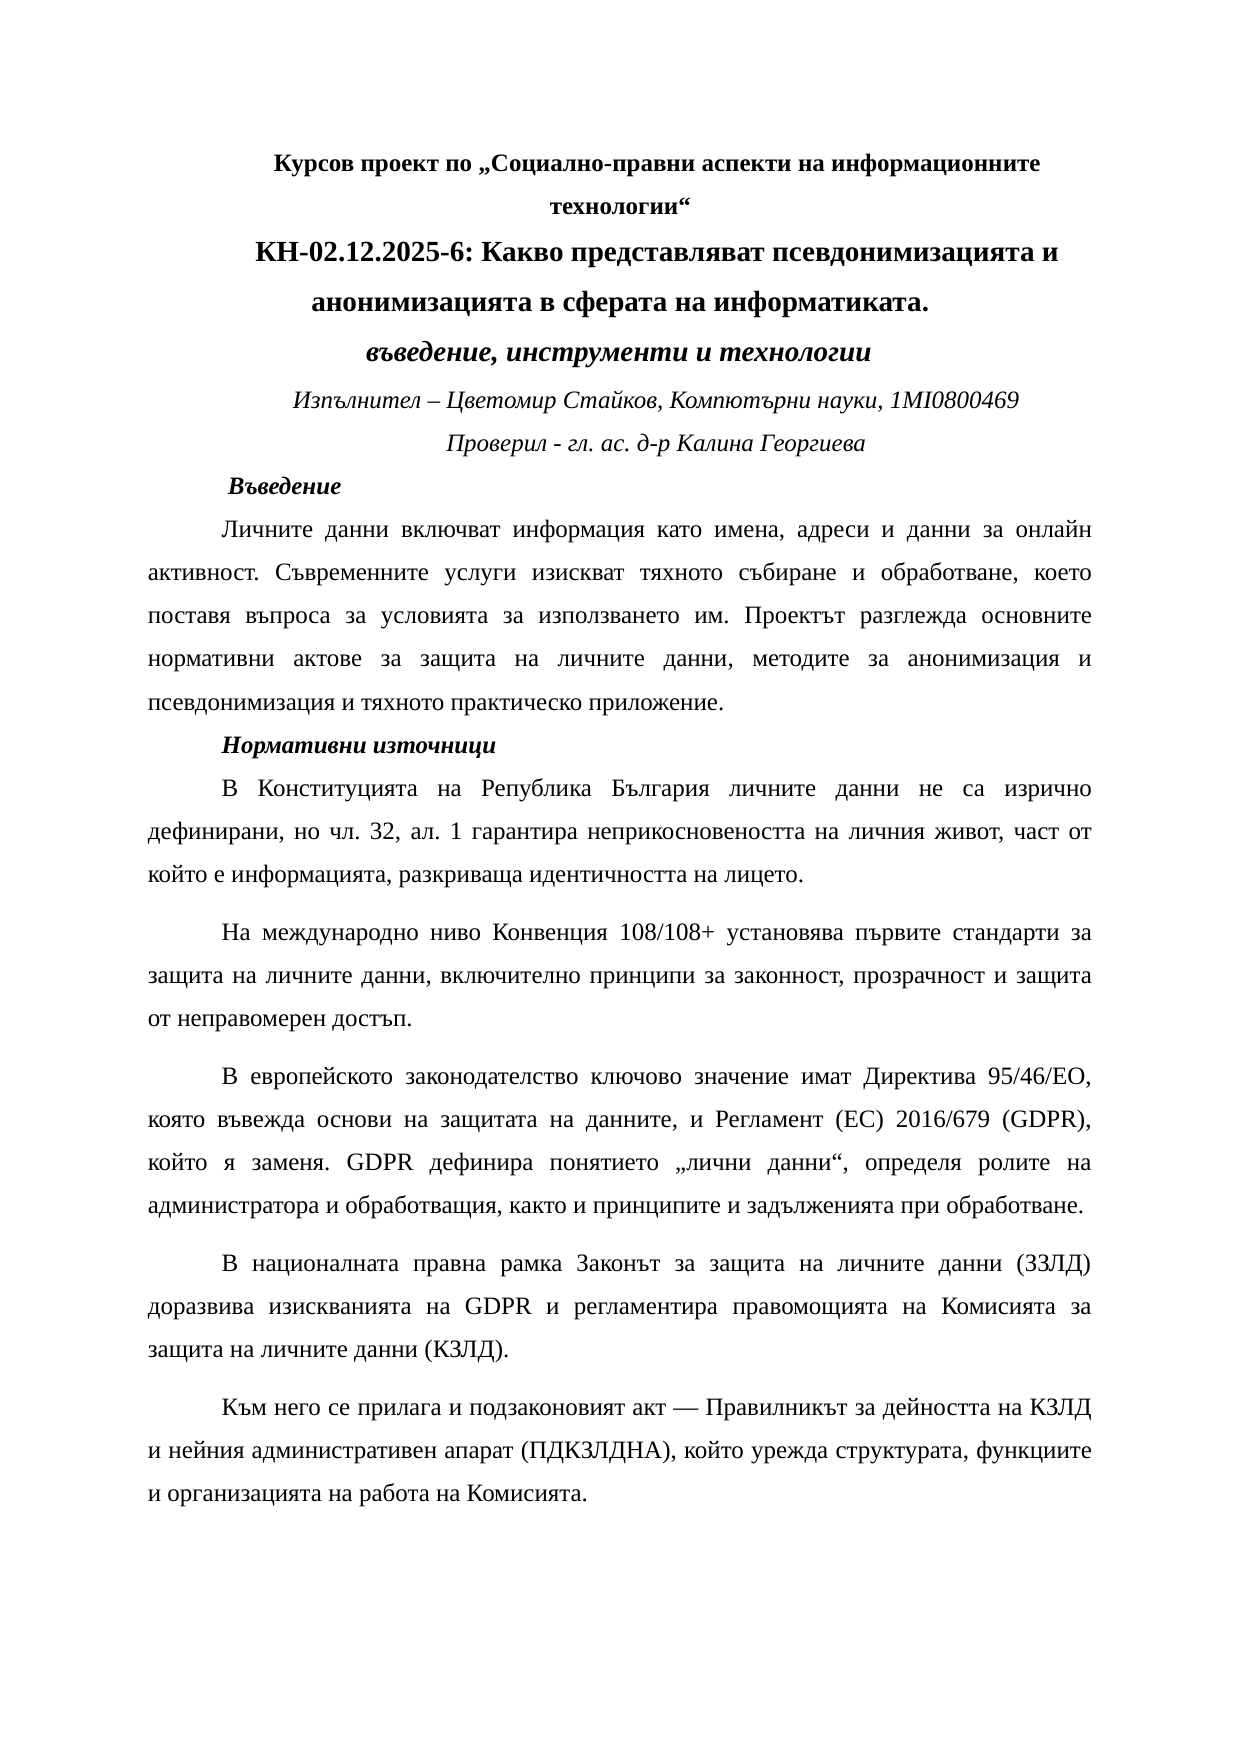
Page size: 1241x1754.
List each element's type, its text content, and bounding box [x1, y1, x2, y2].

text В националната правна рамка Законът за защита на личните данни (ЗЗЛД) доразвива изискванията на GDPR и регламентира правомощията на Комисията за защита на личните данни (КЗЛД). [148, 1248, 1093, 1363]
text На международно ниво Конвенция 108/108+ установява първите стандарти за защита на личните данни, включително принципи за законност, прозрачност и защита от неправомерен достъп. [148, 917, 1093, 1032]
text Личните данни включват информация като имена, адреси и данни за онлайн активност. Съвременните услуги изискват тяхното събиране и обработване, което поставя въпроса за условията за използването им. Проектът разглежда основните нормативни актове за защита на личните данни, методите за анонимизация и псевдонимизация и тяхното практическо приложение. [148, 514, 1093, 715]
text КН-02.12.2025-6: Какво представляват псевдонимизацията и анонимизацията в сферата на информатиката. въведение, инструменти и технологии [148, 234, 1093, 368]
text Изпълнител – Цветомир Стайков, Компютърни науки, 1MI0800469 [148, 385, 1093, 413]
text Проверил - гл. ас. д-р Калина Георгиева [148, 428, 1093, 457]
text Курсов проект по „Социално-правни аспекти на информационните технологии“ [148, 148, 1093, 219]
text В европейското законодателство ключово значение имат Директива 95/46/ЕО, която въвежда основи на защитата на данните, и Регламент (ЕС) 2016/679 (GDPR), който я заменя. GDPR дефинира понятието „лични данни“, определя ролите на администратора и обработващия, както и принципите и задълженията при обработване. [148, 1061, 1093, 1219]
text Към него се прилага и подзаконовият акт — Правилникът за дейността на КЗЛД и нейния административен апарат (ПДКЗЛДНА), който урежда структурата, функциите и организацията на работа на Комисията. [148, 1392, 1093, 1507]
text В Конституцията на Република България личните данни не са изрично дефинирани, но чл. 32, ал. 1 гарантира неприкосновеността на личния живот, част от който е информацията, разкриваща идентичността на лицето. [148, 773, 1093, 888]
text Въведение [148, 471, 1093, 500]
text Нормативни източници [148, 730, 1093, 758]
